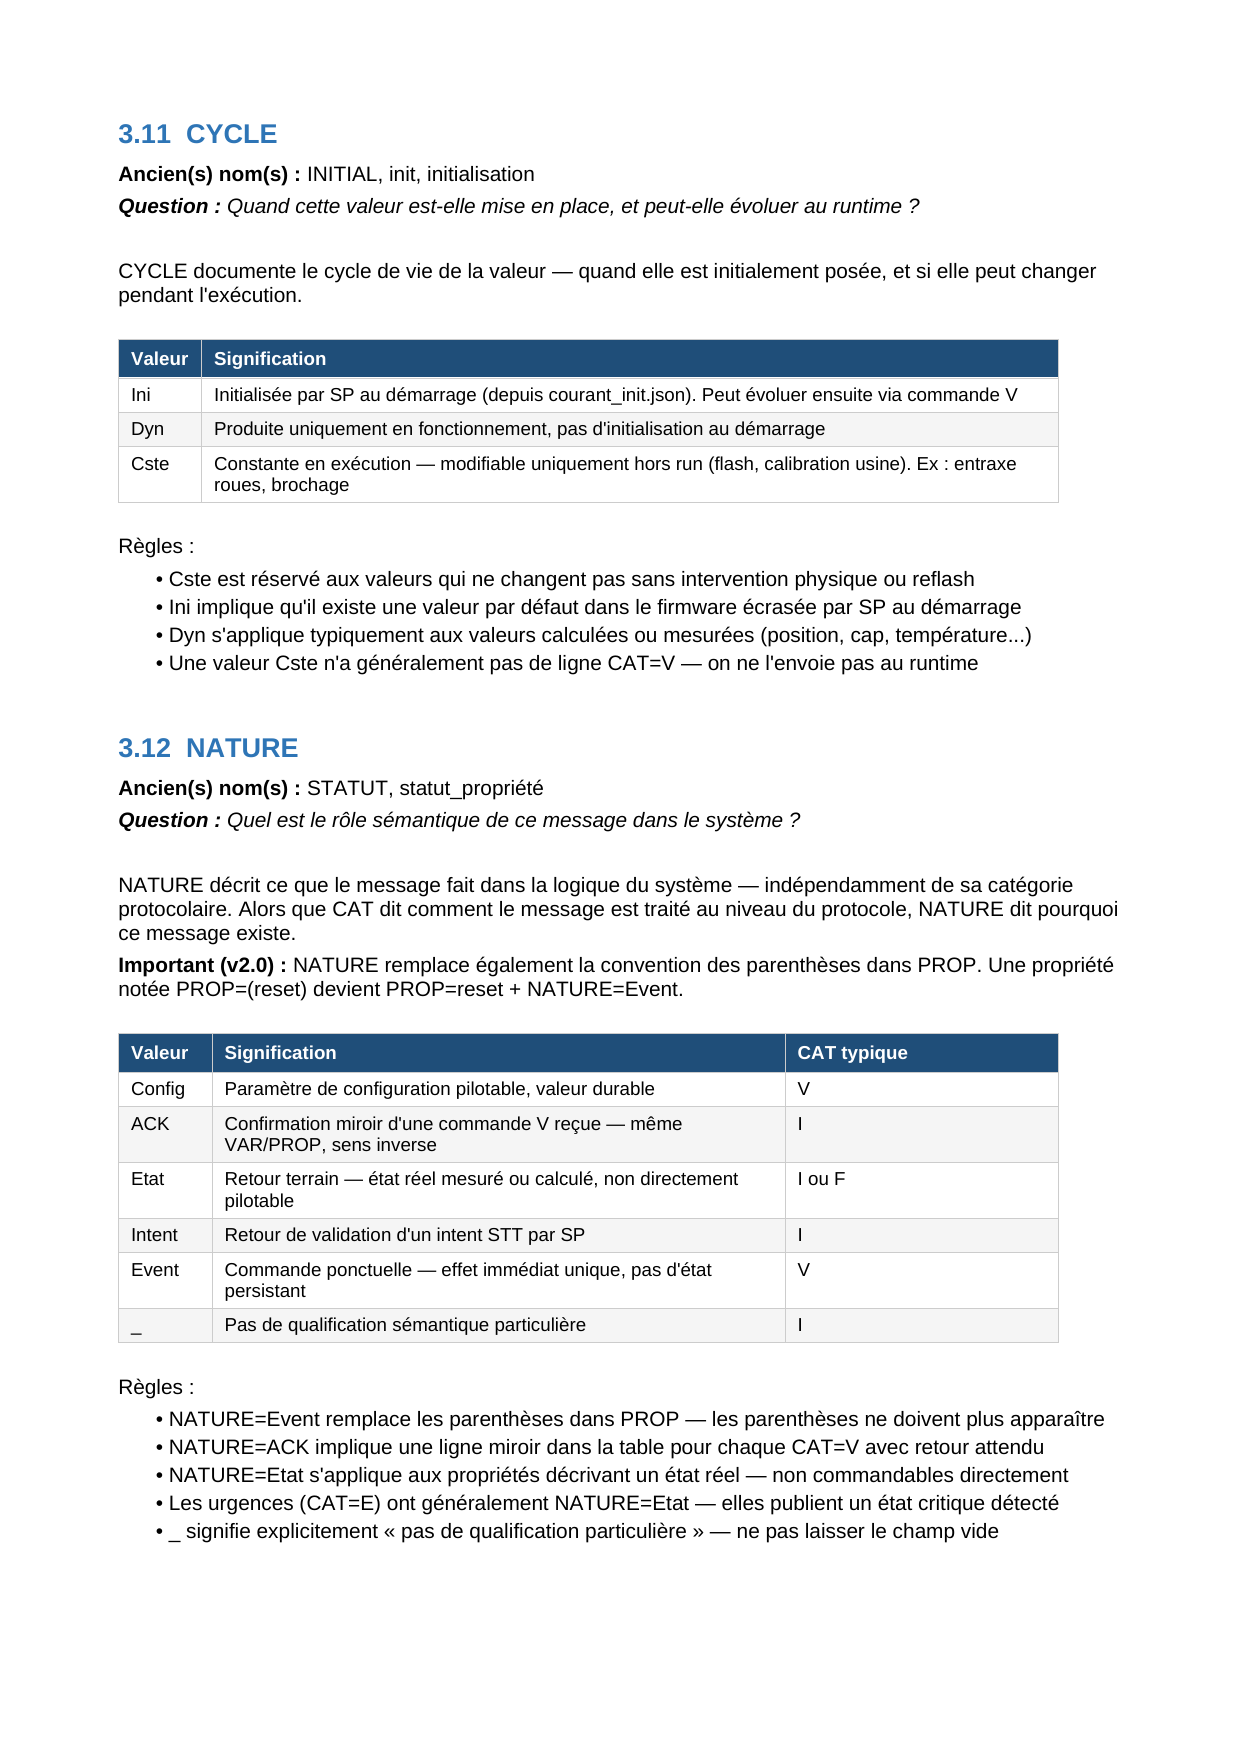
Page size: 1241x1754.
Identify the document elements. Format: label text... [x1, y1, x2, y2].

table_cell V [786, 1073, 1058, 1106]
text • Ini implique qu'il existe une valeur par défaut dans le firmware écrasée par SP au démarrage [156, 595, 1122, 619]
text CYCLE documente le cycle de vie de la valeur — quand elle est initialement posée, et si elle peut changer pendant l'exécution. [118, 259, 1122, 307]
text • Cste est réservé aux valeurs qui ne changent pas sans intervention physique ou reflash [156, 567, 1122, 591]
table_header Signification [202, 340, 1058, 377]
text • _ signifie explicitement « pas de qualification particulière » — ne pas laisser le champ vide [156, 1519, 1122, 1543]
table_cell I [786, 1219, 1058, 1252]
text • NATURE=Etat s'applique aux propriétés décrivant un état réel — non commandables directement [156, 1463, 1122, 1487]
table_cell Event [119, 1253, 212, 1308]
table_header Signification [213, 1034, 785, 1072]
table_cell Pas de qualification sémantique particulière [213, 1309, 785, 1342]
table_cell Constante en exécution — modifiable uniquement hors run (flash, calibration usine). Ex : entraxe roues, brochage [202, 447, 1058, 502]
table_cell ACK [119, 1107, 212, 1162]
text Important (v2.0) : NATURE remplace également la convention des parenthèses dans PROP. Une propriété notée PROP=(reset) devient PROP=reset + NATURE=Event. [118, 953, 1122, 1001]
table_header Valeur [119, 340, 201, 377]
table_cell Etat [119, 1163, 212, 1218]
table_cell Initialisée par SP au démarrage (depuis courant_init.json). Peut évoluer ensuite via commande V [202, 379, 1058, 412]
text • NATURE=ACK implique une ligne miroir dans la table pour chaque CAT=V avec retour attendu [156, 1435, 1122, 1459]
text Règles : [118, 534, 1122, 558]
text Ancien(s) nom(s) : INITIAL, init, initialisation [118, 162, 1122, 186]
text • Dyn s'applique typiquement aux valeurs calculées ou mesurées (position, cap, température...) [156, 623, 1122, 647]
text Règles : [118, 1374, 1122, 1398]
table_cell V [786, 1253, 1058, 1308]
table_cell Retour de validation d'un intent STT par SP [213, 1219, 785, 1252]
text • NATURE=Event remplace les parenthèses dans PROP — les parenthèses ne doivent plus apparaître [156, 1407, 1122, 1431]
subtitle 3.11 CYCLE [118, 118, 1122, 149]
table_cell I [786, 1107, 1058, 1162]
table_cell Cste [119, 447, 201, 502]
table_cell _ [119, 1309, 212, 1342]
table_cell Ini [119, 379, 201, 412]
table_cell Dyn [119, 413, 201, 446]
subtitle 3.12 NATURE [118, 732, 1122, 763]
table_cell Confirmation miroir d'une commande V reçue — même VAR/PROP, sens inverse [213, 1107, 785, 1162]
text NATURE décrit ce que le message fait dans la logique du système — indépendamment de sa catégorie protocolaire. Alors que CAT dit comment le message est traité au niveau du protocole, NATURE dit pourquoi ce message existe. [118, 873, 1122, 945]
text Ancien(s) nom(s) : STATUT, statut_propriété [118, 776, 1122, 800]
table_cell Intent [119, 1219, 212, 1252]
text Question : Quand cette valeur est-elle mise en place, et peut-elle évoluer au runtime ? [118, 194, 1122, 218]
text Question : Quel est le rôle sémantique de ce message dans le système ? [118, 808, 1122, 832]
text • Une valeur Cste n'a généralement pas de ligne CAT=V — on ne l'envoie pas au runtime [156, 651, 1122, 675]
table_cell Commande ponctuelle — effet immédiat unique, pas d'état persistant [213, 1253, 785, 1308]
table_header Valeur [119, 1034, 212, 1072]
table_cell Config [119, 1073, 212, 1106]
table_cell Produite uniquement en fonctionnement, pas d'initialisation au démarrage [202, 413, 1058, 446]
table_cell Retour terrain — état réel mesuré ou calculé, non directement pilotable [213, 1163, 785, 1218]
table_cell I ou F [786, 1163, 1058, 1218]
table_cell Paramètre de configuration pilotable, valeur durable [213, 1073, 785, 1106]
text • Les urgences (CAT=E) ont généralement NATURE=Etat — elles publient un état critique détecté [156, 1491, 1122, 1515]
table_cell I [786, 1309, 1058, 1342]
table_header CAT typique [786, 1034, 1058, 1072]
